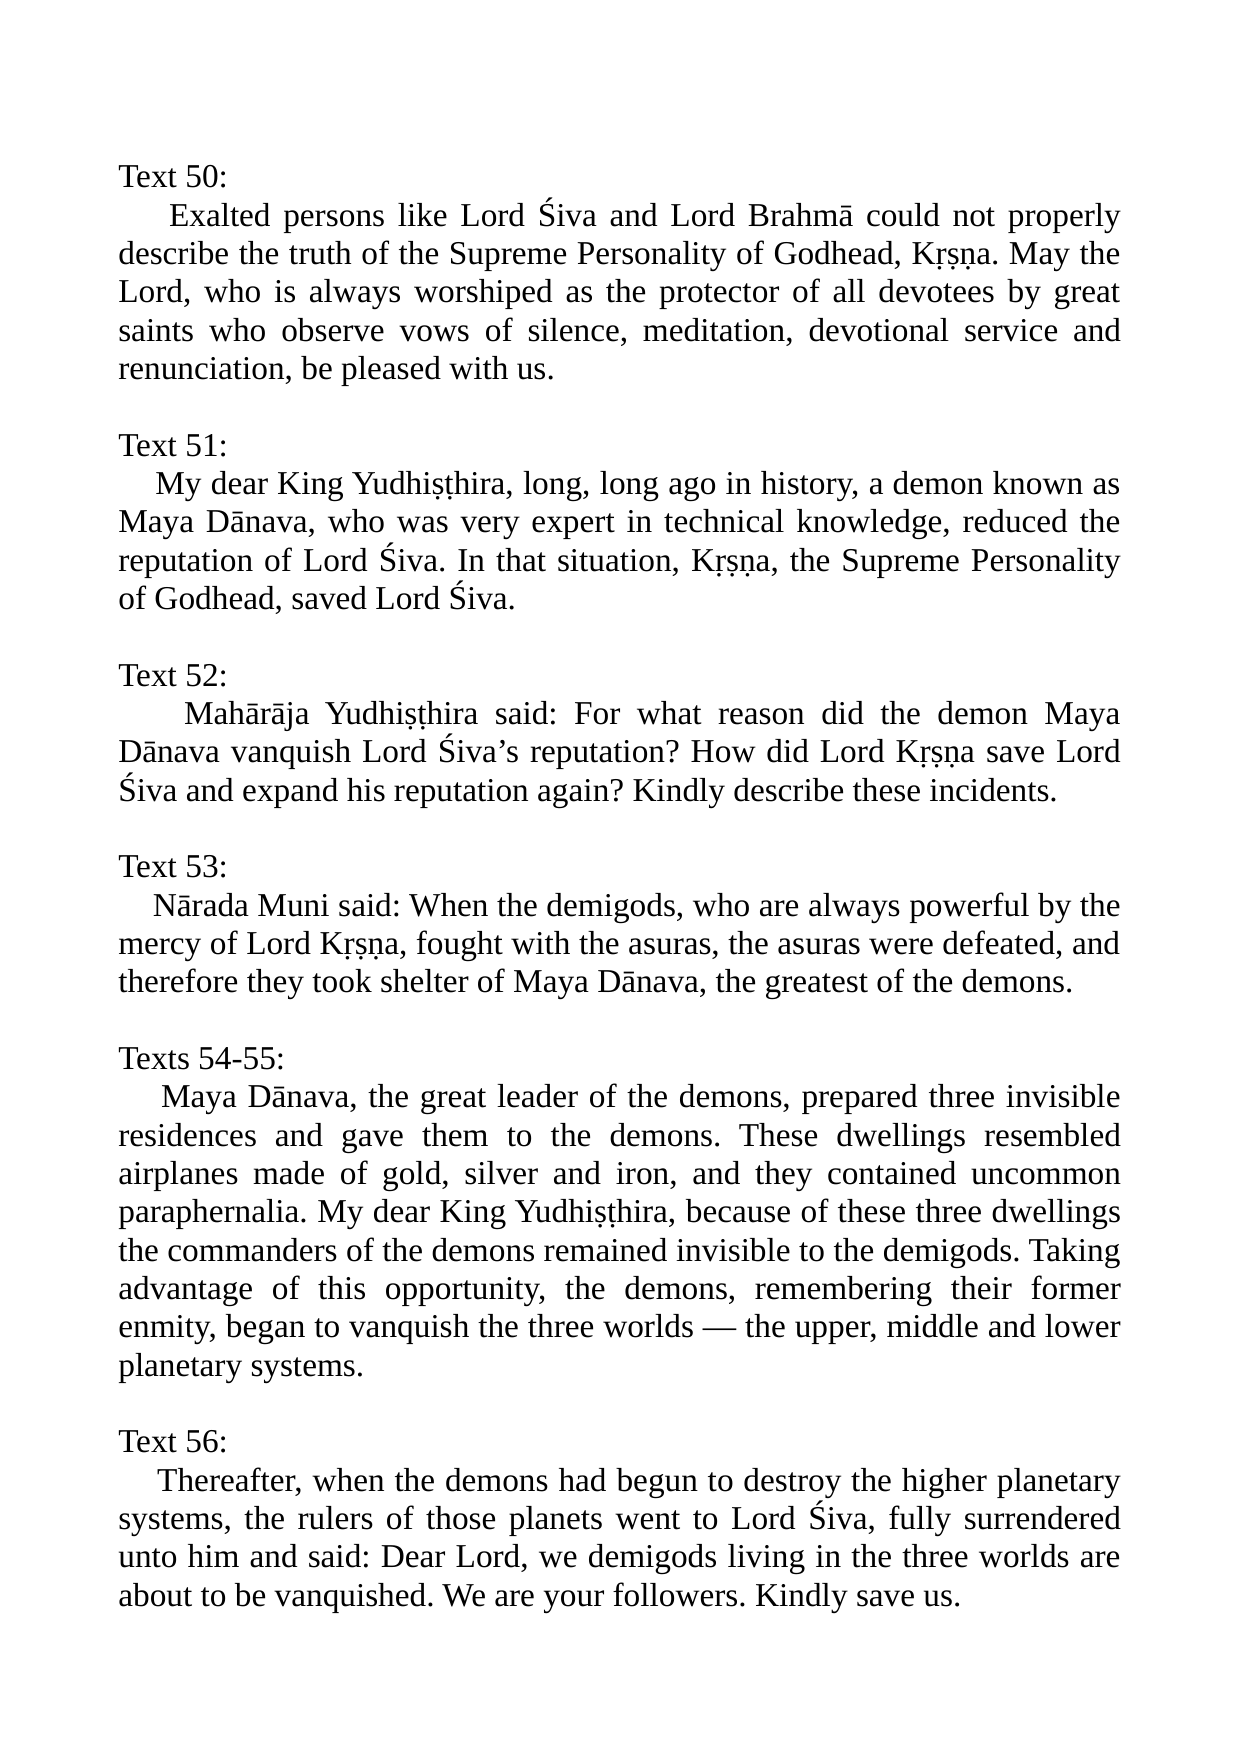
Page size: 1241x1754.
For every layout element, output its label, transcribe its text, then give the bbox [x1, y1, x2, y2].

text Text 52: [118, 655, 1122, 693]
text My dear King Yudhiṣṭhira, long, long ago in history, a demon known as Maya Dānava, who was very expert in technical knowledge, reduced the reputation of Lord Śiva. In that situation, Kṛṣṇa, the Supreme Personality of Godhead, saved Lord Śiva. [118, 463, 1122, 616]
text Text 51: [118, 425, 1122, 463]
text Nārada Muni said: When the demigods, who are always powerful by the mercy of Lord Kṛṣṇa, fought with the asuras, the asuras were defeated, and therefore they took shelter of Maya Dānava, the greatest of the demons. [118, 885, 1122, 1000]
text Maya Dānava, the great leader of the demons, prepared three invisible residences and gave them to the demons. These dwellings resembled airplanes made of gold, silver and iron, and they contained uncommon paraphernalia. My dear King Yudhiṣṭhira, because of these three dwellings the commanders of the demons remained invisible to the demigods. Taking advantage of this opportunity, the demons, remembering their former enmity, began to vanquish the three worlds — the upper, middle and lower planetary systems. [118, 1076, 1122, 1383]
text Texts 54-55: [118, 1038, 1122, 1076]
text Text 53: [118, 846, 1122, 885]
text Text 50: [118, 156, 1122, 195]
text Thereafter, when the demons had begun to destroy the higher planetary systems, the rulers of those planets went to Lord Śiva, fully surrendered unto him and said: Dear Lord, we demigods living in the three worlds are about to be vanquished. We are your followers. Kindly save us. [118, 1460, 1122, 1613]
text Exalted persons like Lord Śiva and Lord Brahmā could not properly describe the truth of the Supreme Personality of Godhead, Kṛṣṇa. May the Lord, who is always worshiped as the protector of all devotees by great saints who observe vows of silence, meditation, devotional service and renunciation, be pleased with us. [118, 195, 1122, 386]
text Text 56: [118, 1421, 1122, 1460]
text Mahārāja Yudhiṣṭhira said: For what reason did the demon Maya Dānava vanquish Lord Śiva’s reputation? How did Lord Kṛṣṇa save Lord Śiva and expand his reputation again? Kindly describe these incidents. [118, 693, 1122, 808]
